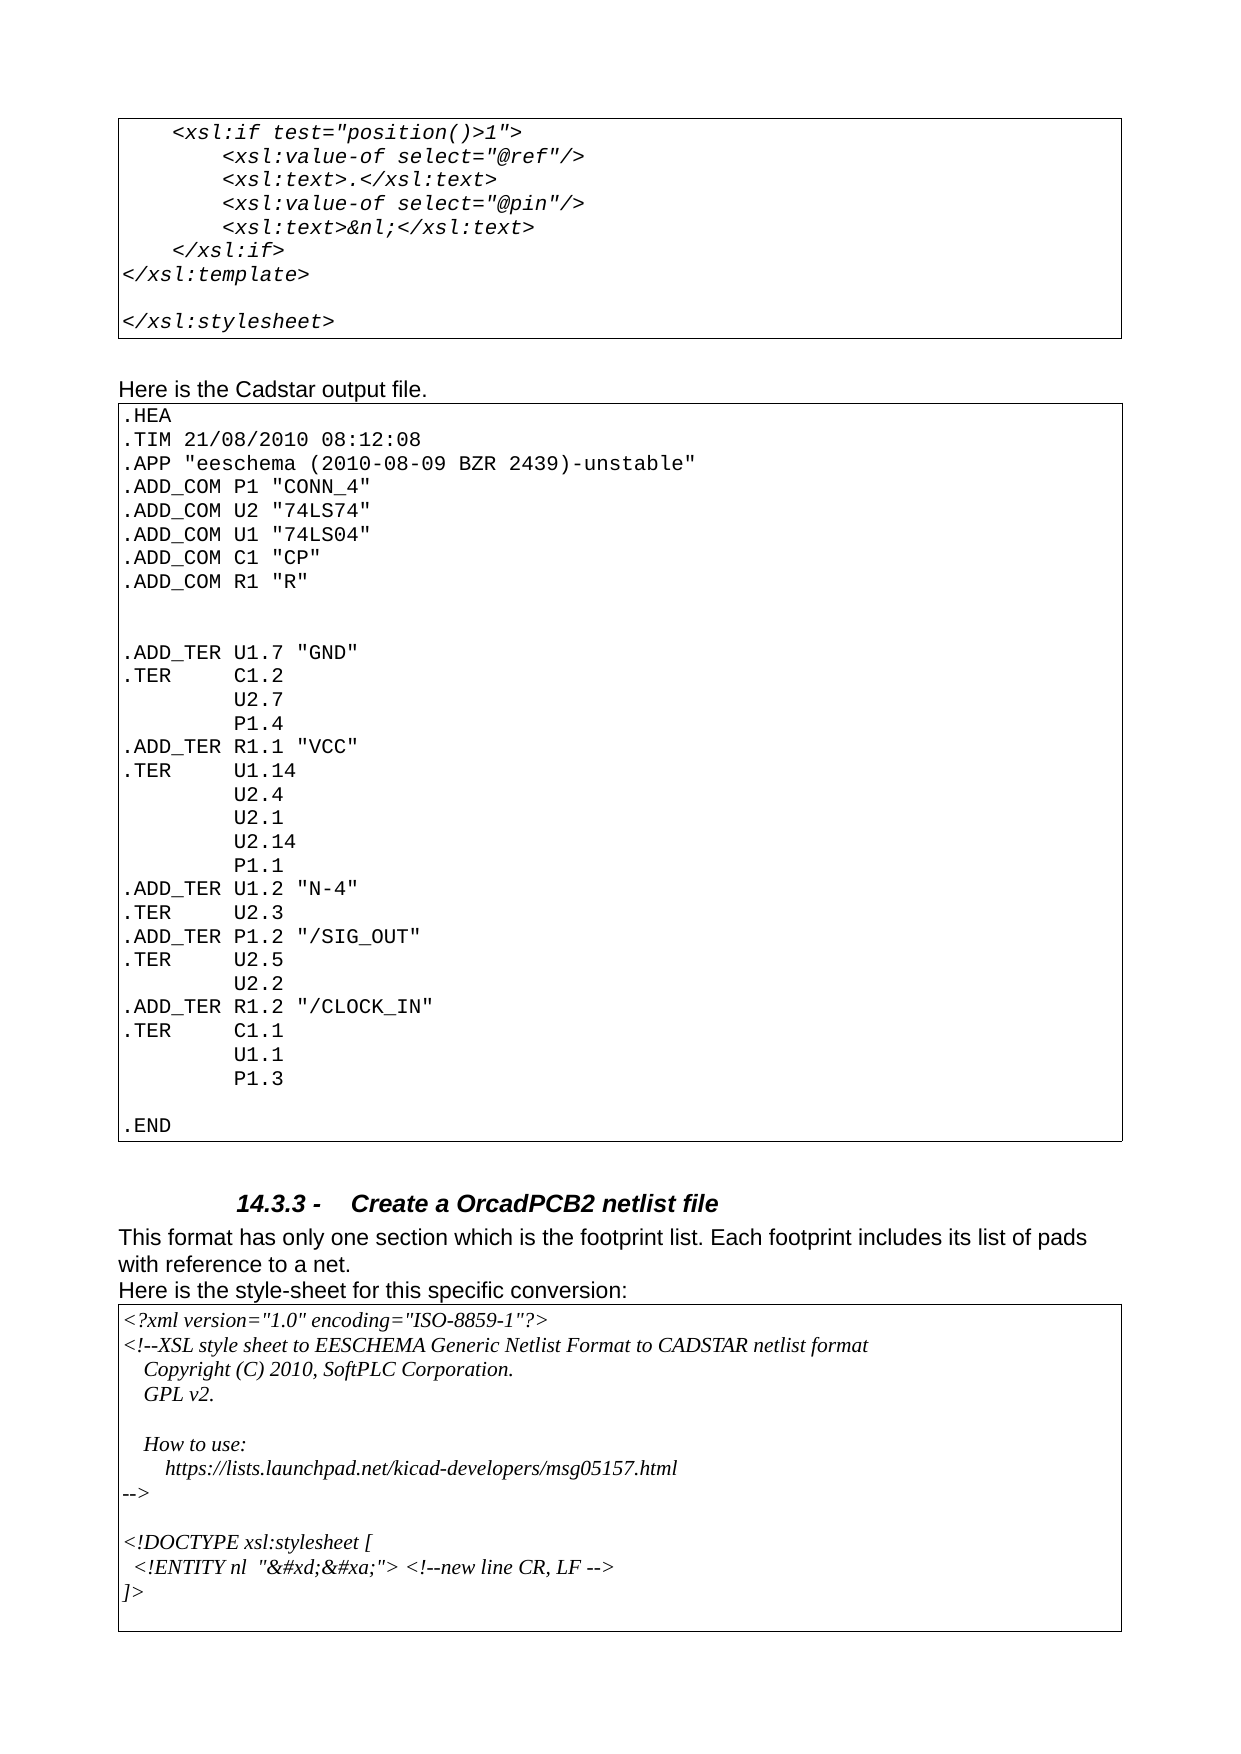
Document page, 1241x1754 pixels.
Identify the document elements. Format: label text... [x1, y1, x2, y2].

text P1.4 [119, 710, 1122, 733]
text Here is the style-sheet for this specific conversion: [118, 1277, 1122, 1303]
text .ADD_TER R1.1 "VCC" [119, 733, 1122, 757]
text .APP "eeschema (2010-08-09 BZR 2439)-unstable" [119, 450, 1122, 473]
text <!ENTITY nl "&#xd;&#xa;"> <!--new line CR, LF --> [119, 1550, 1121, 1575]
text <xsl:text>.</xsl:text> [119, 165, 1121, 189]
text <xsl:text>&nl;</xsl:text> [119, 213, 1121, 236]
text <!--XSL style sheet to EESCHEMA Generic Netlist Format to CADSTAR netlist format [119, 1328, 1121, 1353]
text .TER C1.2 [119, 662, 1122, 686]
text U2.2 [119, 970, 1122, 993]
text P1.3 [119, 1064, 1122, 1091]
text U2.7 [119, 686, 1122, 710]
text https://lists.launchpad.net/kicad-developers/msg05157.html [119, 1452, 1121, 1476]
text U2.1 [119, 804, 1122, 828]
text .TER U2.3 [119, 899, 1122, 923]
text Copyright (C) 2010, SoftPLC Corporation. [119, 1353, 1121, 1377]
text .HEA [119, 404, 1122, 426]
text GPL v2. [119, 1377, 1121, 1406]
text ]> [119, 1575, 1121, 1604]
text <xsl:value-of select="@pin"/> [119, 189, 1121, 213]
text <!DOCTYPE xsl:stylesheet [ [119, 1526, 1121, 1550]
text .ADD_TER U1.2 "N-4" [119, 875, 1122, 899]
text .ADD_TER P1.2 "/SIG_OUT" [119, 923, 1122, 946]
subtitle Create a OrcadPCB2 netlist file [236, 1189, 1122, 1218]
text .END [119, 1112, 1122, 1141]
text </xsl:if> [119, 236, 1121, 260]
text .ADD_COM U1 "74LS04" [119, 521, 1122, 544]
text --> [119, 1476, 1121, 1505]
text .ADD_COM R1 "R" [119, 568, 1122, 594]
text <?xml version="1.0" encoding="ISO-8859-1"?> [119, 1305, 1121, 1328]
text <xsl:if test="position()>1"> [119, 119, 1121, 142]
text U2.14 [119, 828, 1122, 852]
text .TER C1.1 [119, 1017, 1122, 1041]
text .ADD_COM P1 "CONN_4" [119, 473, 1122, 497]
text .ADD_TER R1.2 "/CLOCK_IN" [119, 993, 1122, 1017]
text <xsl:value-of select="@ref"/> [119, 142, 1121, 165]
text .ADD_COM U2 "74LS74" [119, 497, 1122, 521]
text .TER U2.5 [119, 946, 1122, 970]
text This format has only one section which is the footprint list. Each footprint includes its list of pads with reference to a net. [118, 1224, 1122, 1277]
text .TER U1.14 [119, 757, 1122, 781]
text </xsl:stylesheet> [119, 307, 1121, 338]
text .ADD_TER U1.7 "GND" [119, 639, 1122, 662]
text .ADD_COM C1 "CP" [119, 544, 1122, 568]
text U2.4 [119, 781, 1122, 804]
text </xsl:template> [119, 260, 1121, 288]
text How to use: [119, 1427, 1121, 1452]
text .TIM 21/08/2010 08:12:08 [119, 426, 1122, 450]
text U1.1 [119, 1041, 1122, 1064]
text Here is the Cadstar output file. [118, 376, 1122, 402]
text P1.1 [119, 852, 1122, 875]
